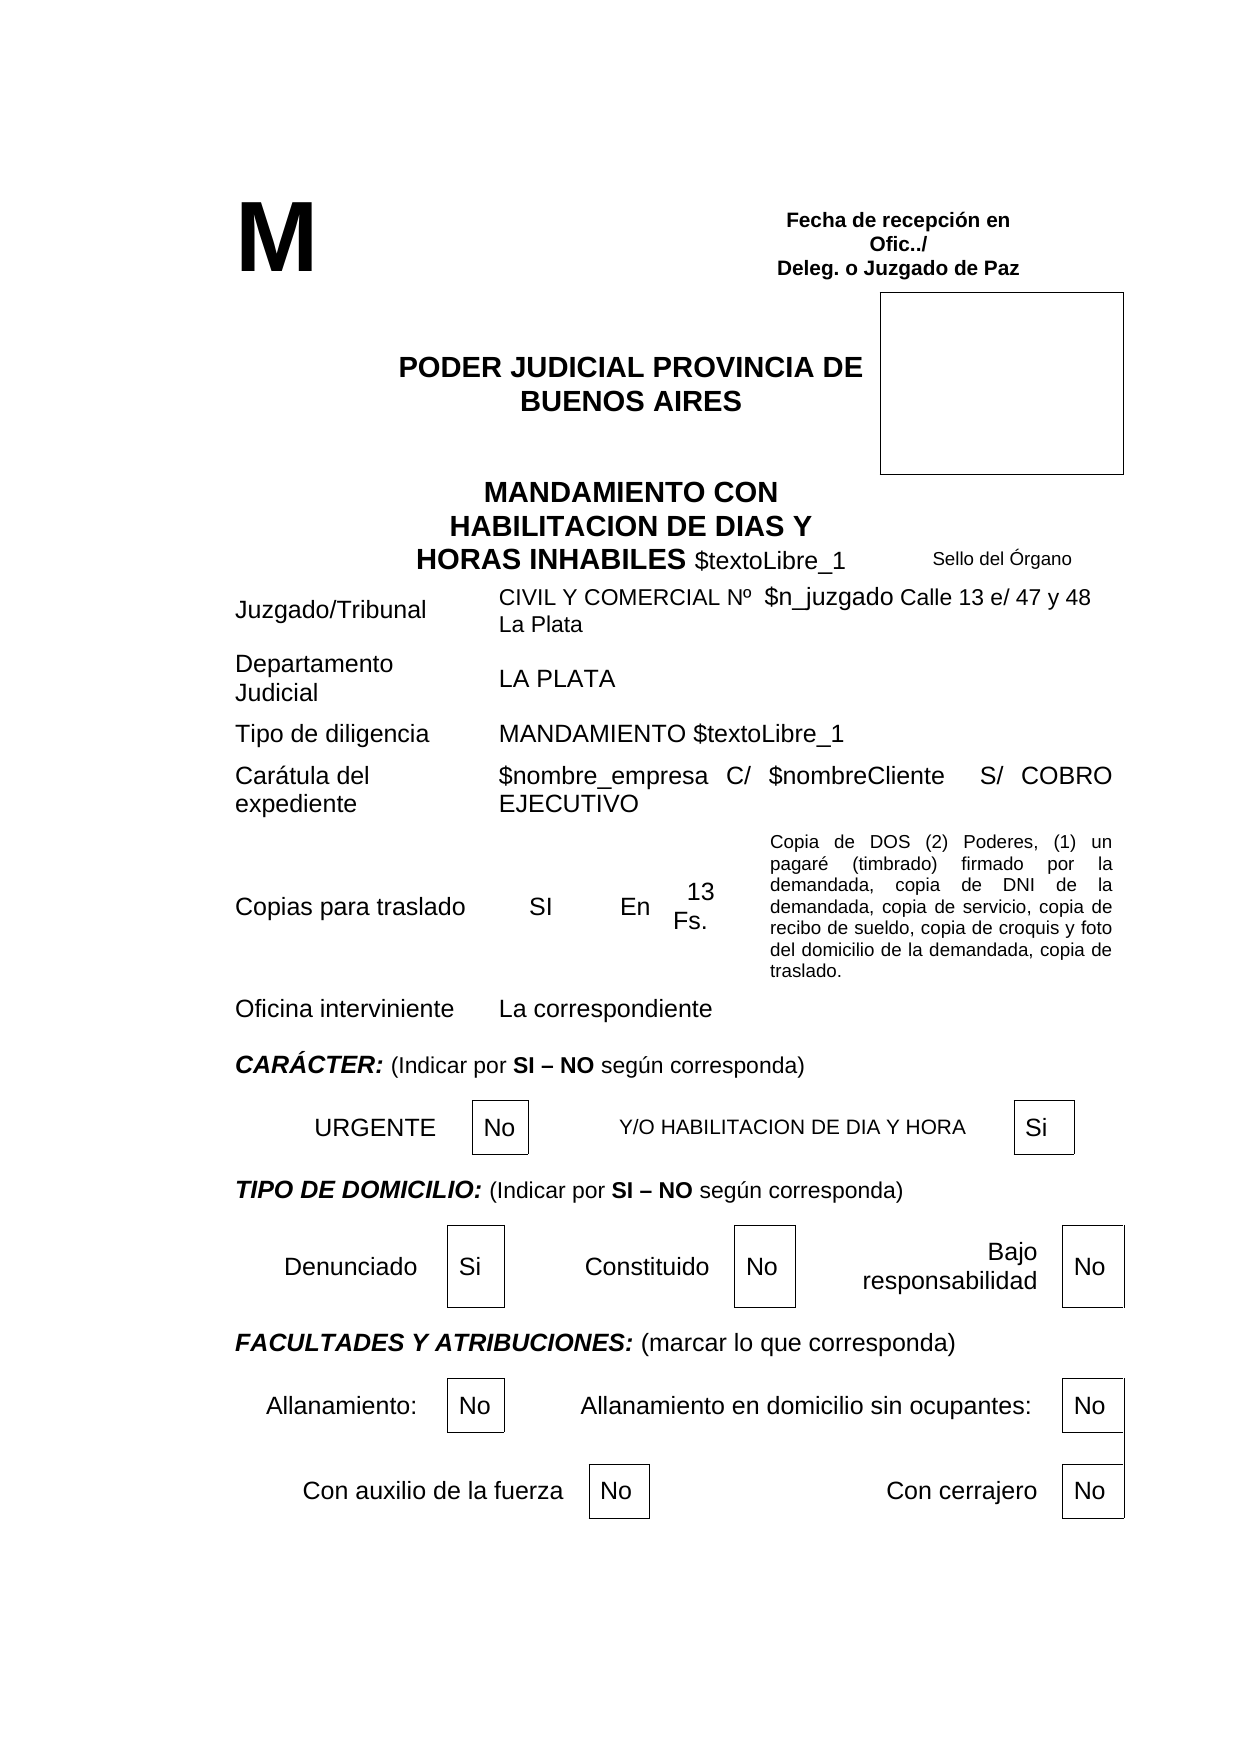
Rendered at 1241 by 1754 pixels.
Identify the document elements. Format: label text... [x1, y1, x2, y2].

table_cell Sello del Órgano [880, 475, 1124, 576]
table_cell $nombre_empresa C/ $nombreCliente S/ COBRO EJECUTIVO [488, 755, 1124, 824]
table_cell [224, 292, 382, 474]
table_cell No [1063, 1464, 1124, 1517]
table_cell LA PLATA [488, 643, 1124, 713]
table_cell [881, 293, 1123, 474]
table_cell No [590, 1465, 649, 1517]
table_cell Juzgado/Tribunal [224, 576, 487, 643]
table_cell FACULTADES Y ATRIBUCIONES: (marcar lo que corresponda) [224, 1307, 1124, 1378]
table_header M [224, 177, 704, 292]
table_cell [1075, 1100, 1124, 1154]
table_cell Allanamiento en domicilio sin ocupantes: [505, 1378, 1062, 1432]
table_cell No [448, 1379, 504, 1432]
table_cell Con auxilio de la fuerza [224, 1464, 589, 1517]
table_cell Denunciado [224, 1225, 447, 1307]
table_cell Copias para traslado [224, 825, 487, 988]
table_cell Departamento Judicial [224, 643, 487, 713]
table_cell Con cerrajero [650, 1464, 1062, 1517]
table_cell [224, 474, 382, 576]
table_cell Si [1015, 1101, 1074, 1154]
table_cell En [601, 825, 662, 988]
table_cell Bajo responsabilidad [796, 1225, 1062, 1307]
table_cell No [473, 1101, 528, 1154]
table_cell URGENTE [224, 1100, 447, 1154]
table_cell [224, 1432, 1124, 1464]
table_cell PODER JUDICIAL PROVINCIA DE BUENOS AIRES [382, 292, 880, 474]
table_cell No [1063, 1225, 1124, 1307]
table_cell Constituido [505, 1225, 734, 1307]
table_cell SI [488, 825, 601, 988]
table_cell CARÁCTER: (Indicar por SI – NO según corresponda) [224, 1029, 1124, 1100]
table_cell Tipo de diligencia [224, 713, 487, 754]
table_header Fecha de recepción en Ofic../ Deleg. o Juzgado de Paz [705, 177, 1124, 292]
table_cell Si [448, 1226, 504, 1307]
table_cell [448, 1100, 472, 1154]
table_cell No [735, 1226, 795, 1307]
table_cell Copia de DOS (2) Poderes, (1) un pagaré (timbrado) firmado por la demandada, copia de DNI de la demandada, copia de servicio, copia de recibo de sueldo, copia de croquis y foto del domicilio de la demandada, copia de traslado. [759, 825, 1124, 988]
table_cell TIPO DE DOMICILIO: (Indicar por SI – NO según corresponda) [224, 1154, 1124, 1225]
table_cell Oficina interviniente [224, 988, 487, 1029]
table_cell 13 Fs. [662, 825, 759, 988]
table_cell MANDAMIENTO $textoLibre_1 [488, 713, 1124, 754]
table_cell CIVIL Y COMERCIAL Nº $n_juzgado Calle 13 e/ 47 y 48 La Plata [488, 576, 1124, 643]
table_cell Carátula del expediente [224, 755, 487, 824]
table_cell MANDAMIENTO CON HABILITACION DE DIAS Y HORAS INHABILES $textoLibre_1 [382, 474, 880, 576]
table_cell Allanamiento: [224, 1378, 447, 1432]
table_cell [977, 1100, 1014, 1154]
table_cell Y/O HABILITACION DE DIA Y HORA [577, 1100, 977, 1154]
table_cell No [1063, 1378, 1124, 1432]
table_cell La correspondiente [488, 988, 1124, 1029]
table_cell [529, 1100, 577, 1154]
